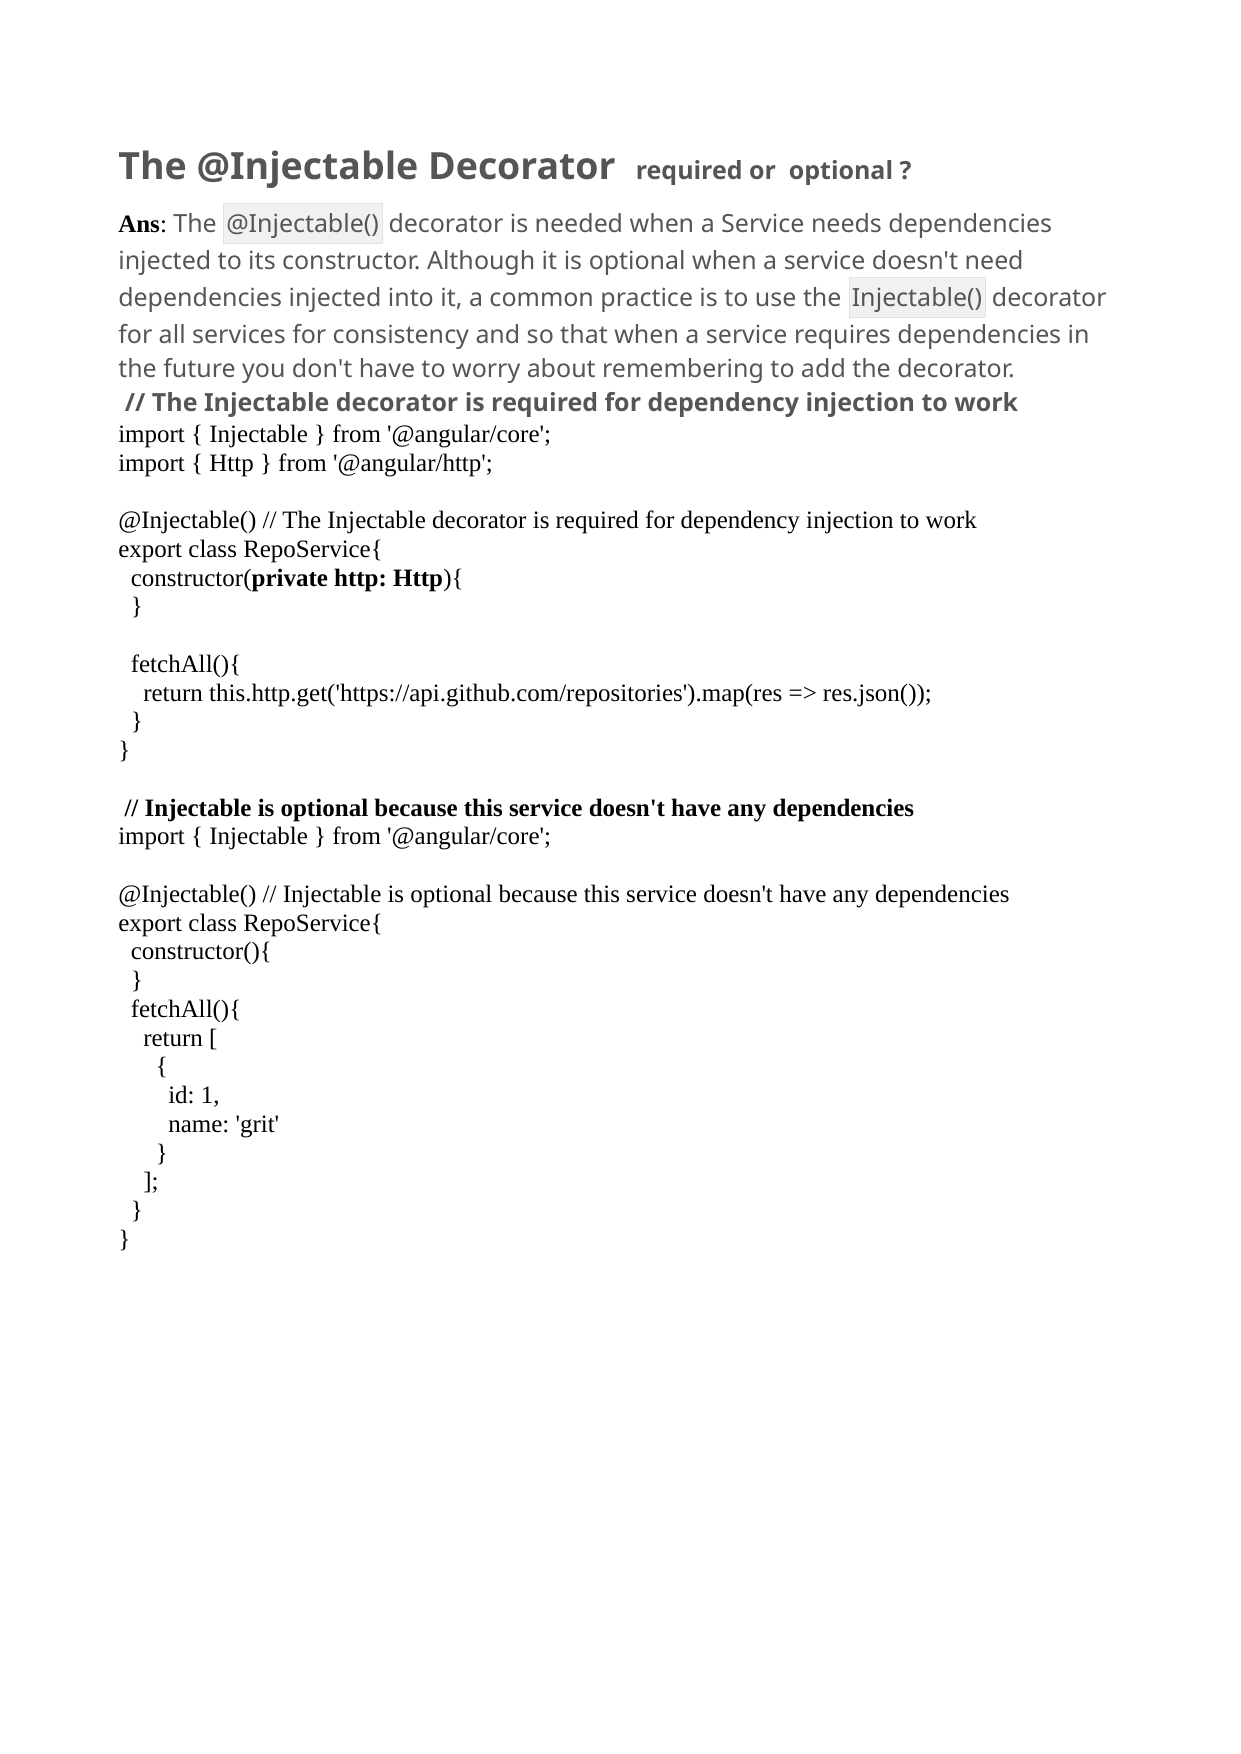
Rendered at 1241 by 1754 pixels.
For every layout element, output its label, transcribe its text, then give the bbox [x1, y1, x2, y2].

text name: 'grit' [118, 1109, 1122, 1138]
text @Injectable() // Injectable is optional because this service doesn't have any dependencies [118, 879, 1122, 908]
subtitle The @Injectable Decorator required or optional ? [118, 139, 1122, 190]
text import { Http } from '@angular/http'; [118, 448, 1122, 476]
text fetchAll(){ [118, 994, 1122, 1023]
text @Injectable() // The Injectable decorator is required for dependency injection to work [118, 505, 1122, 534]
text // Injectable is optional because this service doesn't have any dependencies [118, 793, 1122, 821]
text ]; [118, 1166, 1122, 1195]
text id: 1, [118, 1080, 1122, 1109]
text } [118, 1224, 1122, 1253]
text import { Injectable } from '@angular/core'; [118, 419, 1122, 448]
text export class RepoService{ [118, 534, 1122, 563]
text } [118, 1138, 1122, 1166]
text export class RepoService{ [118, 908, 1122, 936]
text import { Injectable } from '@angular/core'; [118, 821, 1122, 850]
text fetchAll(){ [118, 649, 1122, 678]
text return this.http.get('https://api.github.com/repositories').map(res => res.json()); [118, 678, 1122, 706]
text return [ [118, 1023, 1122, 1051]
text } [118, 1195, 1122, 1224]
text } [118, 965, 1122, 994]
text { [118, 1051, 1122, 1080]
text } [118, 706, 1122, 735]
text } [118, 591, 1122, 620]
text Ans: The @Injectable() decorator is needed when a Service needs dependencies injected to its constructor. Although it is optional when a service doesn't need dependencies injected into it, a common practice is to use the Injectable() decorator for all services for consistency and so that when a service requires dependencies in the future you don't have to worry about remembering to add the decorator. [118, 202, 1122, 385]
text constructor(){ [118, 936, 1122, 965]
text constructor(private http: Http){ [118, 563, 1122, 591]
text // The Injectable decorator is required for dependency injection to work [118, 385, 1122, 419]
text } [118, 735, 1122, 764]
